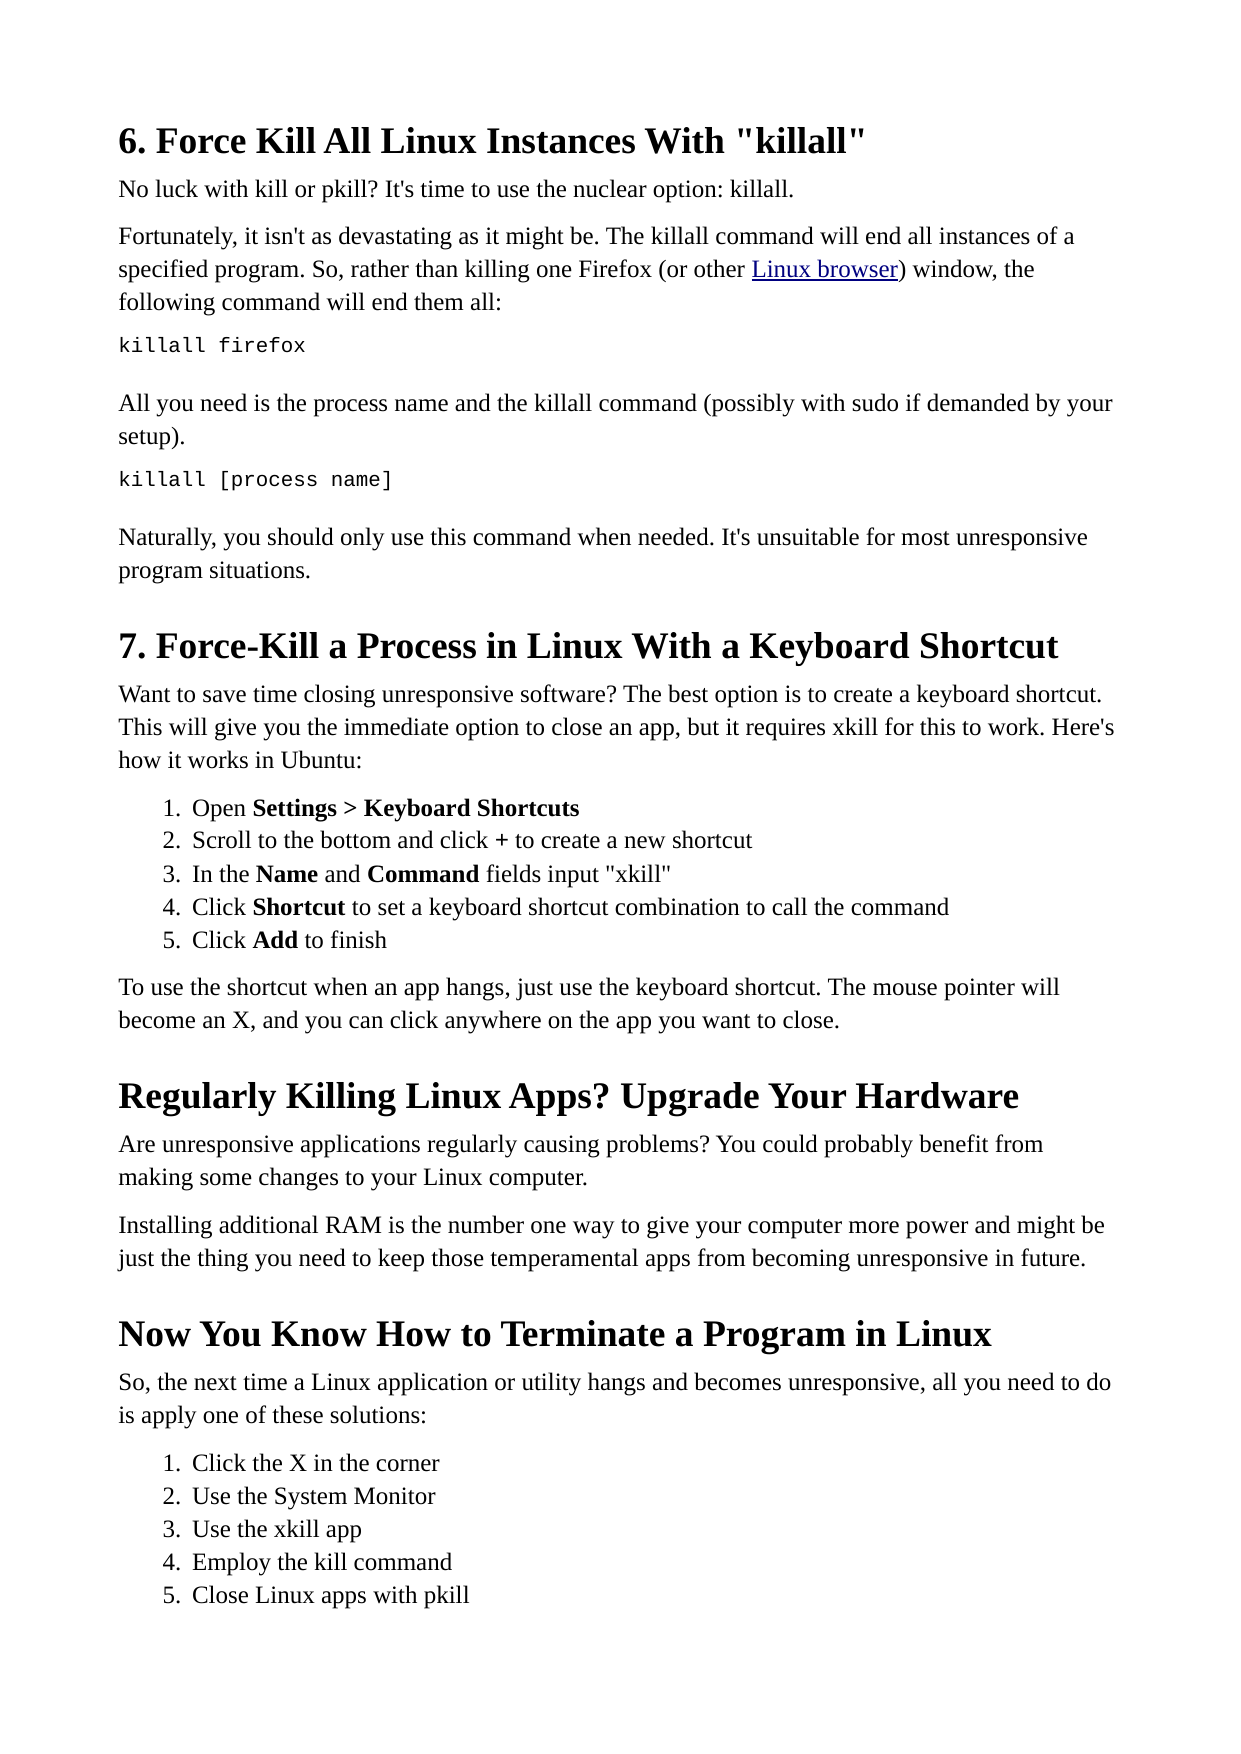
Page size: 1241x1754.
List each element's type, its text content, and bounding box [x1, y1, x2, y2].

subtitle Regularly Killing Linux Apps? Upgrade Your Hardware [118, 1074, 1122, 1117]
list Scroll to the bottom and click + to create a new shortcut [162, 826, 1122, 854]
list Click Add to finish [162, 925, 1122, 953]
text Want to save time closing unresponsive software? The best option is to create a keyboard shortcut. This will give you the immediate option to close an app, but it requires xkill for this to work. Here's how it works in Ubuntu: [118, 679, 1122, 774]
text killall [process name] [118, 469, 1122, 492]
text Installing additional RAM is the number one way to give your computer more power and might be just the thing you need to keep those temperamental apps from becoming unresponsive in future. [118, 1210, 1122, 1272]
text Naturally, you should only use this command when needed. It's unsuitable for most unresponsive program situations. [118, 522, 1122, 584]
text All you need is the process name and the killall command (possibly with sudo if demanded by your setup). [118, 388, 1122, 450]
text killall firefox [118, 335, 1122, 359]
list Employ the kill command [162, 1547, 1122, 1576]
list Use the System Monitor [162, 1481, 1122, 1509]
subtitle Now You Know How to Terminate a Program in Linux [118, 1311, 1122, 1354]
list Open Settings > Keyboard Shortcuts [162, 793, 1122, 821]
text To use the shortcut when an app hangs, just use the keyboard shortcut. The mouse pointer will become an X, and you can click anywhere on the app you want to close. [118, 972, 1122, 1034]
list Use the xkill app [162, 1514, 1122, 1542]
list Click Shortcut to set a keyboard shortcut combination to call the command [162, 892, 1122, 920]
text Are unresponsive applications regularly causing problems? You could probably benefit from making some changes to your Linux computer. [118, 1129, 1122, 1191]
subtitle 6. Force Kill All Linux Instances With "killall" [118, 118, 1122, 161]
list Close Linux apps with pkill [162, 1580, 1122, 1608]
text So, the next time a Linux application or utility hangs and becomes unresponsive, all you need to do is apply one of these solutions: [118, 1367, 1122, 1429]
text Fortunately, it isn't as devastating as it might be. The killall command will end all instances of a specified program. So, rather than killing one Firefox (or other Linux browser) window, the following command will end them all: [118, 221, 1122, 316]
list Click the X in the corner [162, 1448, 1122, 1476]
subtitle 7. Force-Kill a Process in Linux With a Keyboard Shortcut [118, 623, 1122, 666]
list In the Name and Command fields input "xkill" [162, 859, 1122, 887]
text No luck with kill or pkill? It's time to use the nuclear option: killall. [118, 174, 1122, 202]
